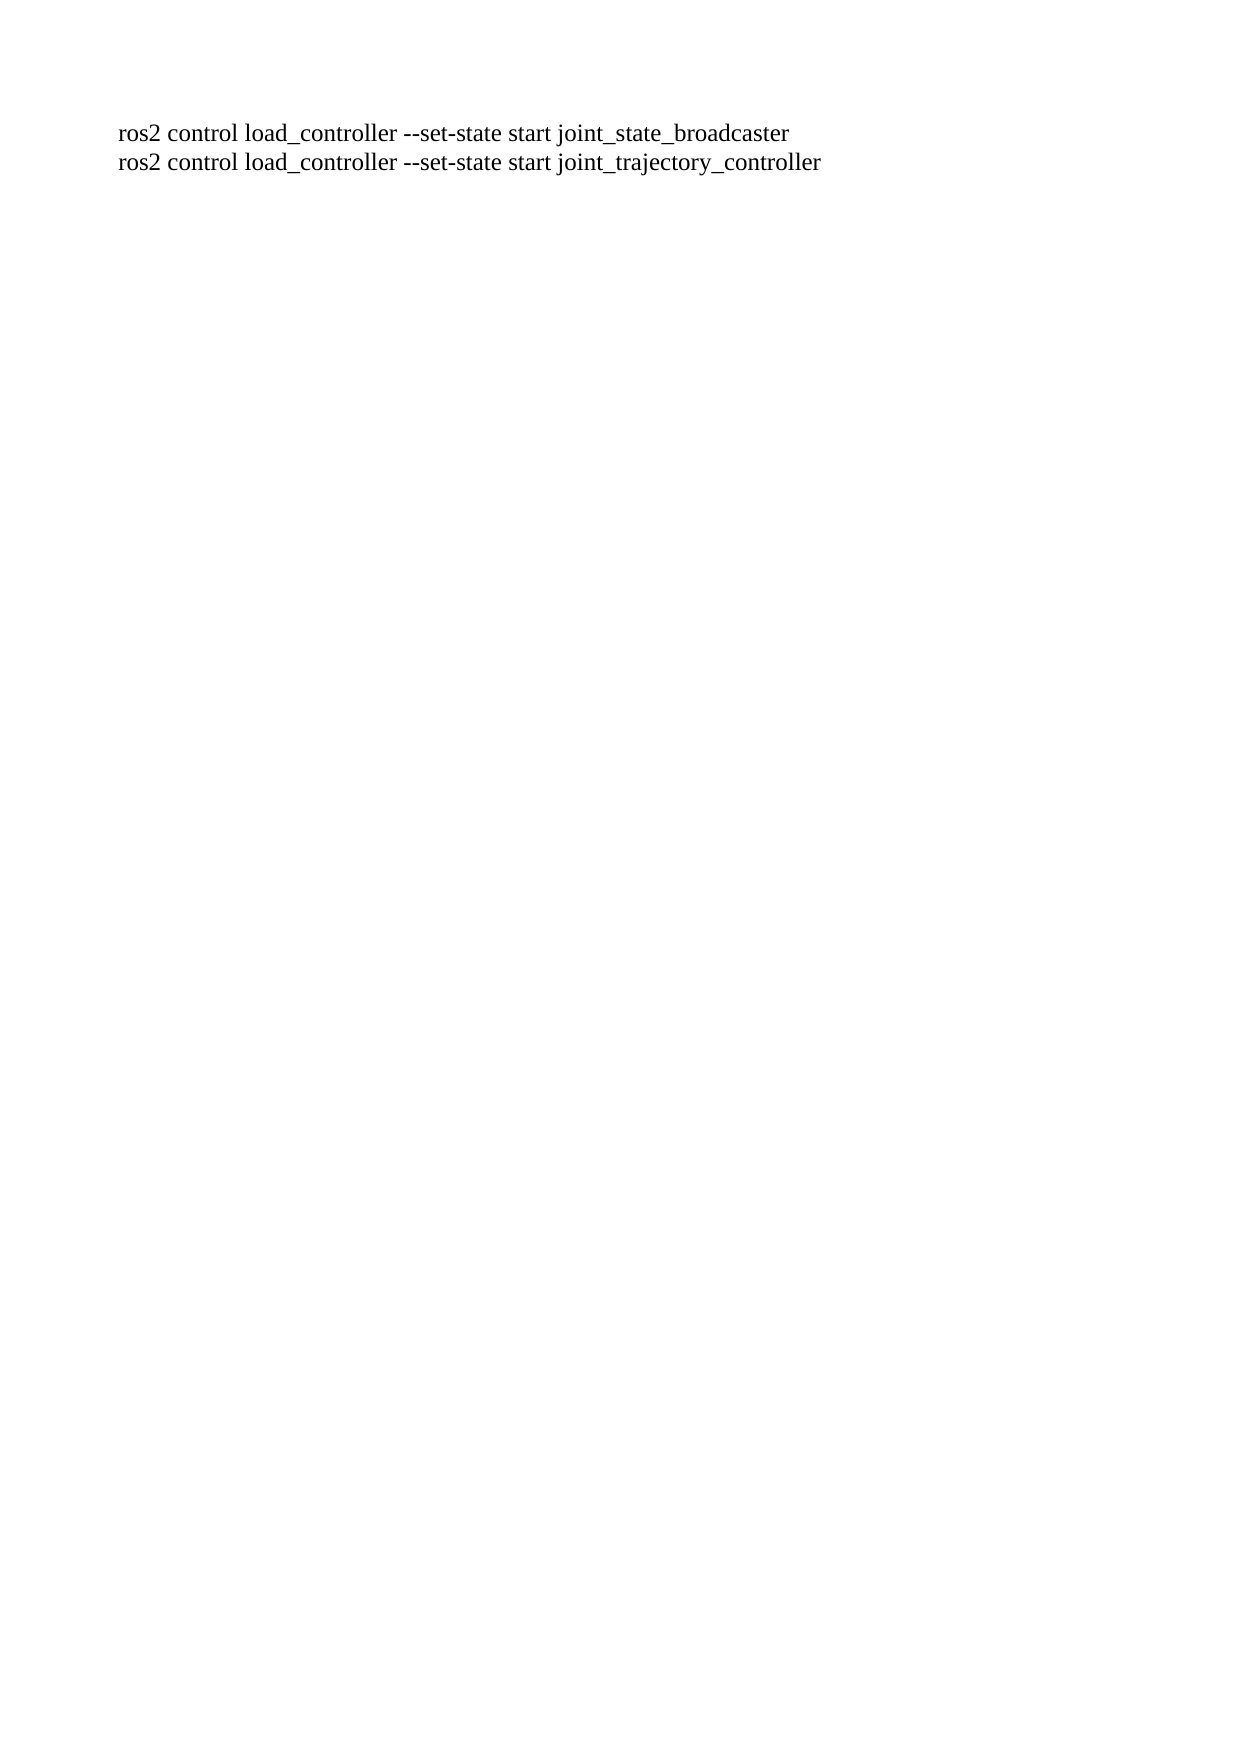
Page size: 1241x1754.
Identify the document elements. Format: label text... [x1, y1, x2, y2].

text ros2 control load_controller --set-state start joint_state_broadcaster [118, 118, 1122, 147]
text ros2 control load_controller --set-state start joint_trajectory_controller [118, 147, 1122, 176]
